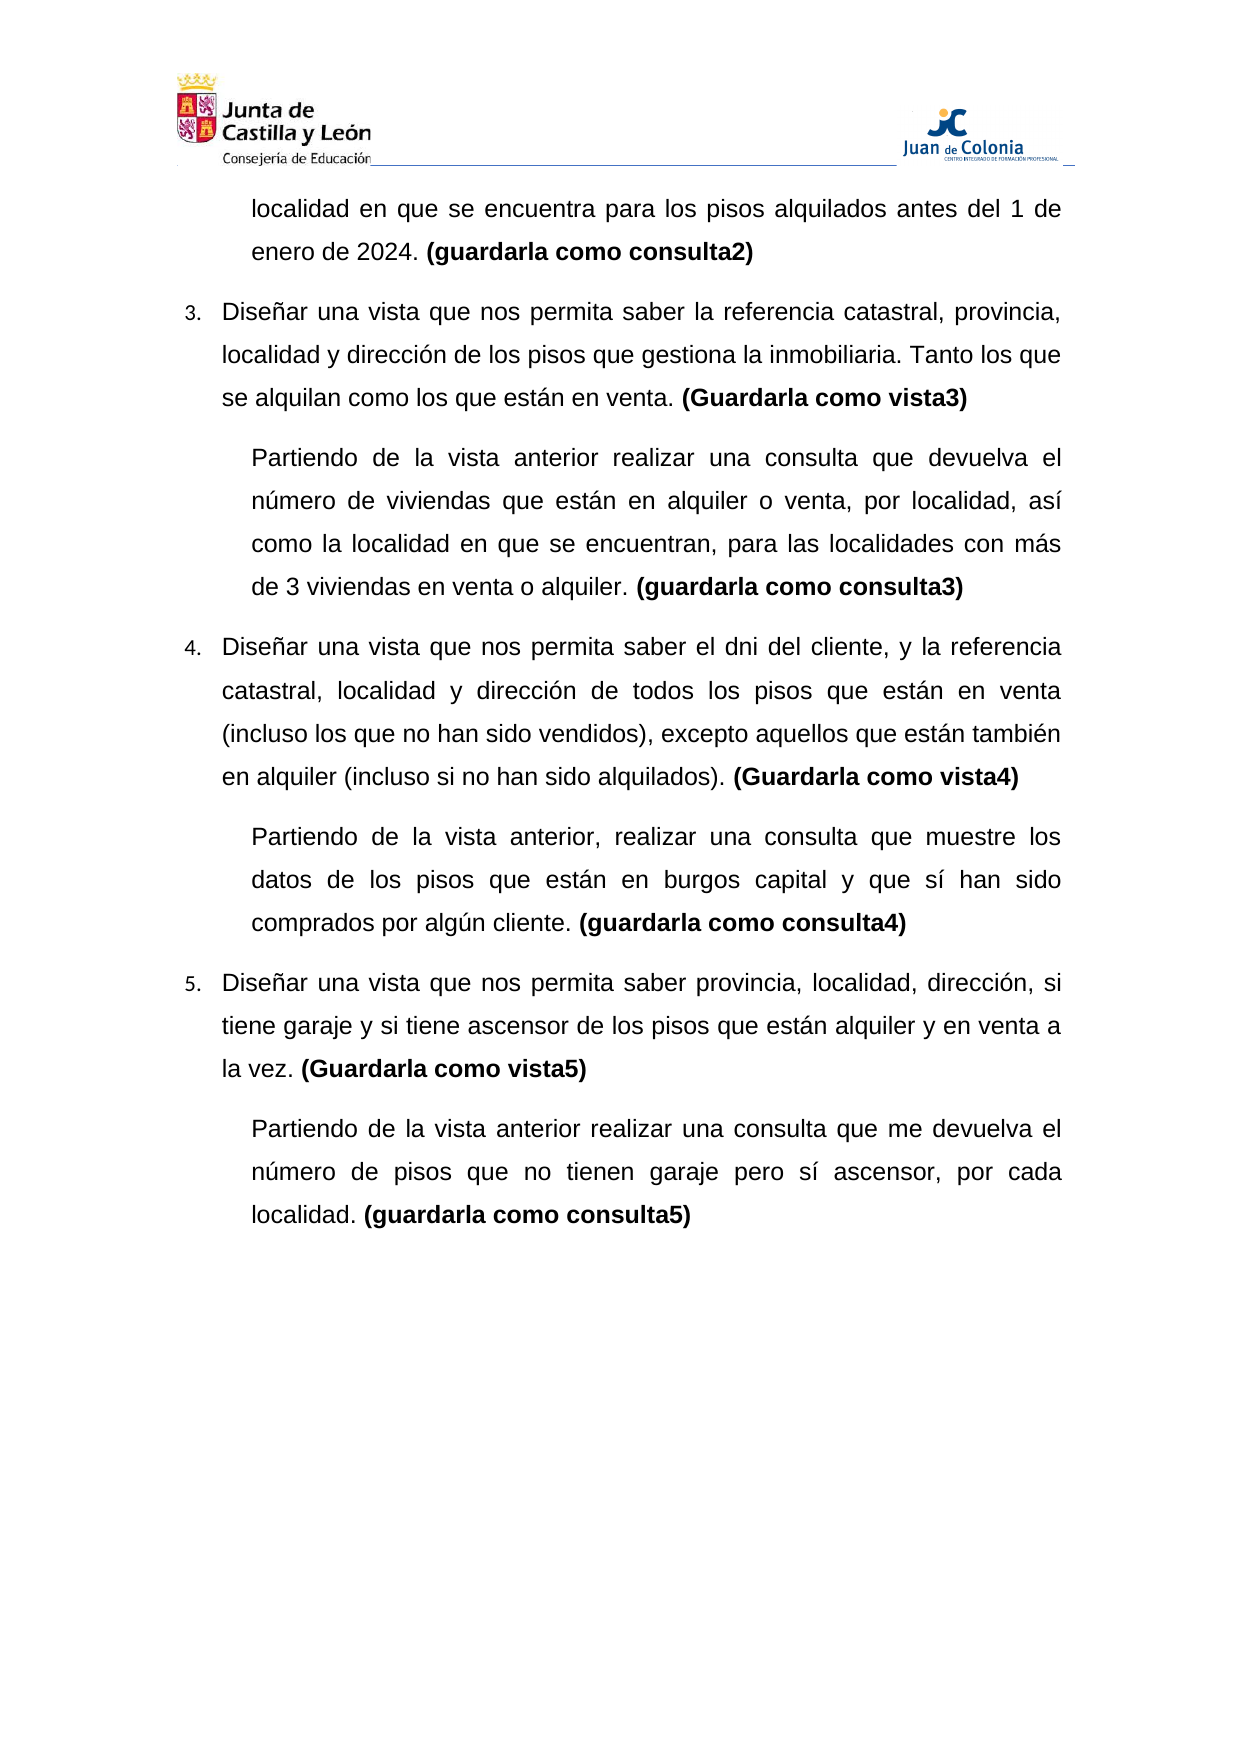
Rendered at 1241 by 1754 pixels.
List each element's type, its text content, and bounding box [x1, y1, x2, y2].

list Diseñar una vista que nos permita saber provincia, localidad, dirección, si tiene garaje y si tiene ascensor de los pisos que están alquiler y en venta a la vez. (Guardarla como vista5) [184, 968, 1063, 1083]
text Partiendo de la vista anterior, realizar una consulta que muestre los datos de los pisos que están en burgos capital y que sí han sido comprados por algún cliente. (guardarla como consulta4) [251, 822, 1063, 937]
picture [177, 73, 371, 166]
list Diseñar una vista que nos permita saber el dni del cliente, y la referencia catastral, localidad y dirección de todos los pisos que están en venta (incluso los que no han sido vendidos), excepto aquellos que están también en alquiler (incluso si no han sido alquilados). (Guardarla como vista4) [184, 632, 1063, 791]
text Partiendo de la vista anterior realizar una consulta que me devuelva el número de pisos que no tienen garaje pero sí ascensor, por cada localidad. (guardarla como consulta5) [251, 1114, 1063, 1229]
text Partiendo de la vista anterior realizar una consulta que devuelva el número de viviendas que están en alquiler o venta, por localidad, así como la localidad en que se encuentran, para las localidades con más de 3 viviendas en venta o alquiler. (guardarla como consulta3) [251, 443, 1063, 601]
text localidad en que se encuentra para los pisos alquilados antes del 1 de enero de 2024. (guardarla como consulta2) [251, 194, 1063, 266]
list Diseñar una vista que nos permita saber la referencia catastral, provincia, localidad y dirección de los pisos que gestiona la inmobiliaria. Tanto los que se alquilan como los que están en venta. (Guardarla como vista3) [184, 297, 1063, 412]
picture [896, 105, 1063, 166]
